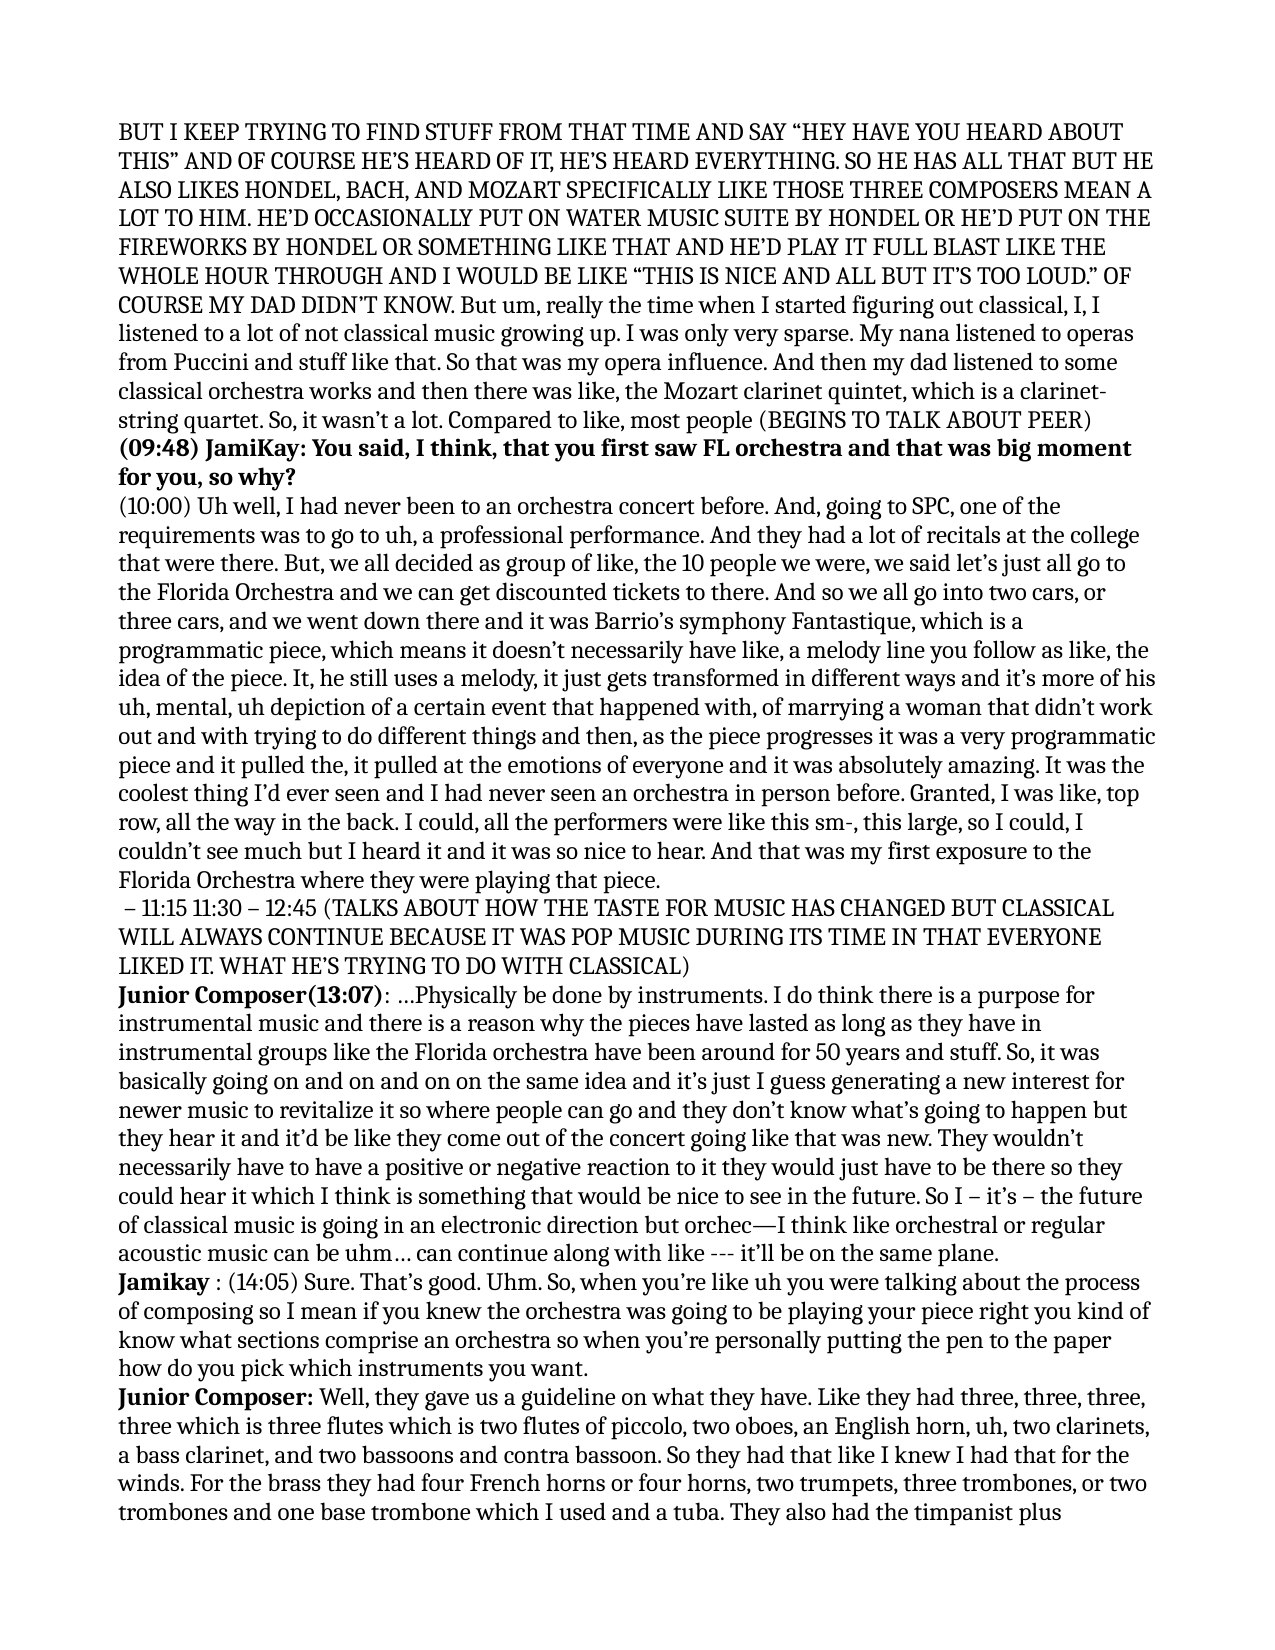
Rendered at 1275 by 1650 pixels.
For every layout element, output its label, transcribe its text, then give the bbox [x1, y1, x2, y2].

text Jamikay : (14:05) Sure. That’s good. Uhm. So, when you’re like uh you were talking about the process of composing so I mean if you knew the orchestra was going to be playing your piece right you kind of know what sections comprise an orchestra so when you’re personally putting the pen to the paper how do you pick which instruments you want. [118, 1268, 1157, 1383]
text Junior Composer(13:07): …Physically be done by instruments. I do think there is a purpose for instrumental music and there is a reason why the pieces have lasted as long as they have in instrumental groups like the Florida orchestra have been around for 50 years and stuff. So, it was basically going on and on and on on the same idea and it’s just I guess generating a new interest for newer music to revitalize it so where people can go and they don’t know what’s going to happen but they hear it and it’d be like they come out of the concert going like that was new. They wouldn’t necessarily have to have a positive or negative reaction to it they would just have to be there so they could hear it which I think is something that would be nice to see in the future. So I – it’s – the future of classical music is going in an electronic direction but orchec—I think like orchestral or regular acoustic music can be uhm… can continue along with like --- it’ll be on the same plane. [118, 981, 1157, 1268]
text Junior Composer: Well, they gave us a guideline on what they have. Like they had three, three, three, three which is three flutes which is two flutes of piccolo, two oboes, an English horn, uh, two clarinets, a bass clarinet, and two bassoons and contra bassoon. So they had that like I knew I had that for the winds. For the brass they had four French horns or four horns, two trumpets, three trombones, or two trombones and one base trombone which I used and a tuba. They also had the timpanist plus [118, 1383, 1157, 1527]
text – 11:15 11:30 – 12:45 (TALKS ABOUT HOW THE TASTE FOR MUSIC HAS CHANGED BUT CLASSICAL WILL ALWAYS CONTINUE BECAUSE IT WAS POP MUSIC DURING ITS TIME IN THAT EVERYONE LIKED IT. WHAT HE’S TRYING TO DO WITH CLASSICAL) [118, 894, 1157, 981]
text (09:48) JamiKay: You said, I think, that you first saw FL orchestra and that was big moment for you, so why? [118, 434, 1157, 492]
text (10:00) Uh well, I had never been to an orchestra concert before. And, going to SPC, one of the requirements was to go to uh, a professional performance. And they had a lot of recitals at the college that were there. But, we all decided as group of like, the 10 people we were, we said let’s just all go to the Florida Orchestra and we can get discounted tickets to there. And so we all go into two cars, or three cars, and we went down there and it was Barrio’s symphony Fantastique, which is a programmatic piece, which means it doesn’t necessarily have like, a melody line you follow as like, the idea of the piece. It, he still uses a melody, it just gets transformed in different ways and it’s more of his uh, mental, uh depiction of a certain event that happened with, of marrying a woman that didn’t work out and with trying to do different things and then, as the piece progresses it was a very programmatic piece and it pulled the, it pulled at the emotions of everyone and it was absolutely amazing. It was the coolest thing I’d ever seen and I had never seen an orchestra in person before. Granted, I was like, top row, all the way in the back. I could, all the performers were like this sm-, this large, so I could, I couldn’t see much but I heard it and it was so nice to hear. And that was my first exposure to the Florida Orchestra where they were playing that piece. [118, 492, 1157, 894]
text BUT I KEEP TRYING TO FIND STUFF FROM THAT TIME AND SAY “HEY HAVE YOU HEARD ABOUT THIS” AND OF COURSE HE’S HEARD OF IT, HE’S HEARD EVERYTHING. SO HE HAS ALL THAT BUT HE ALSO LIKES HONDEL, BACH, AND MOZART SPECIFICALLY LIKE THOSE THREE COMPOSERS MEAN A LOT TO HIM. HE’D OCCASIONALLY PUT ON WATER MUSIC SUITE BY HONDEL OR HE’D PUT ON THE FIREWORKS BY HONDEL OR SOMETHING LIKE THAT AND HE’D PLAY IT FULL BLAST LIKE THE WHOLE HOUR THROUGH AND I WOULD BE LIKE “THIS IS NICE AND ALL BUT IT’S TOO LOUD.” OF COURSE MY DAD DIDN’T KNOW. But um, really the time when I started figuring out classical, I, I listened to a lot of not classical music growing up. I was only very sparse. My nana listened to operas from Puccini and stuff like that. So that was my opera influence. And then my dad listened to some classical orchestra works and then there was like, the Mozart clarinet quintet, which is a clarinet-string quartet. So, it wasn’t a lot. Compared to like, most people (BEGINS TO TALK ABOUT PEER) [118, 118, 1157, 434]
